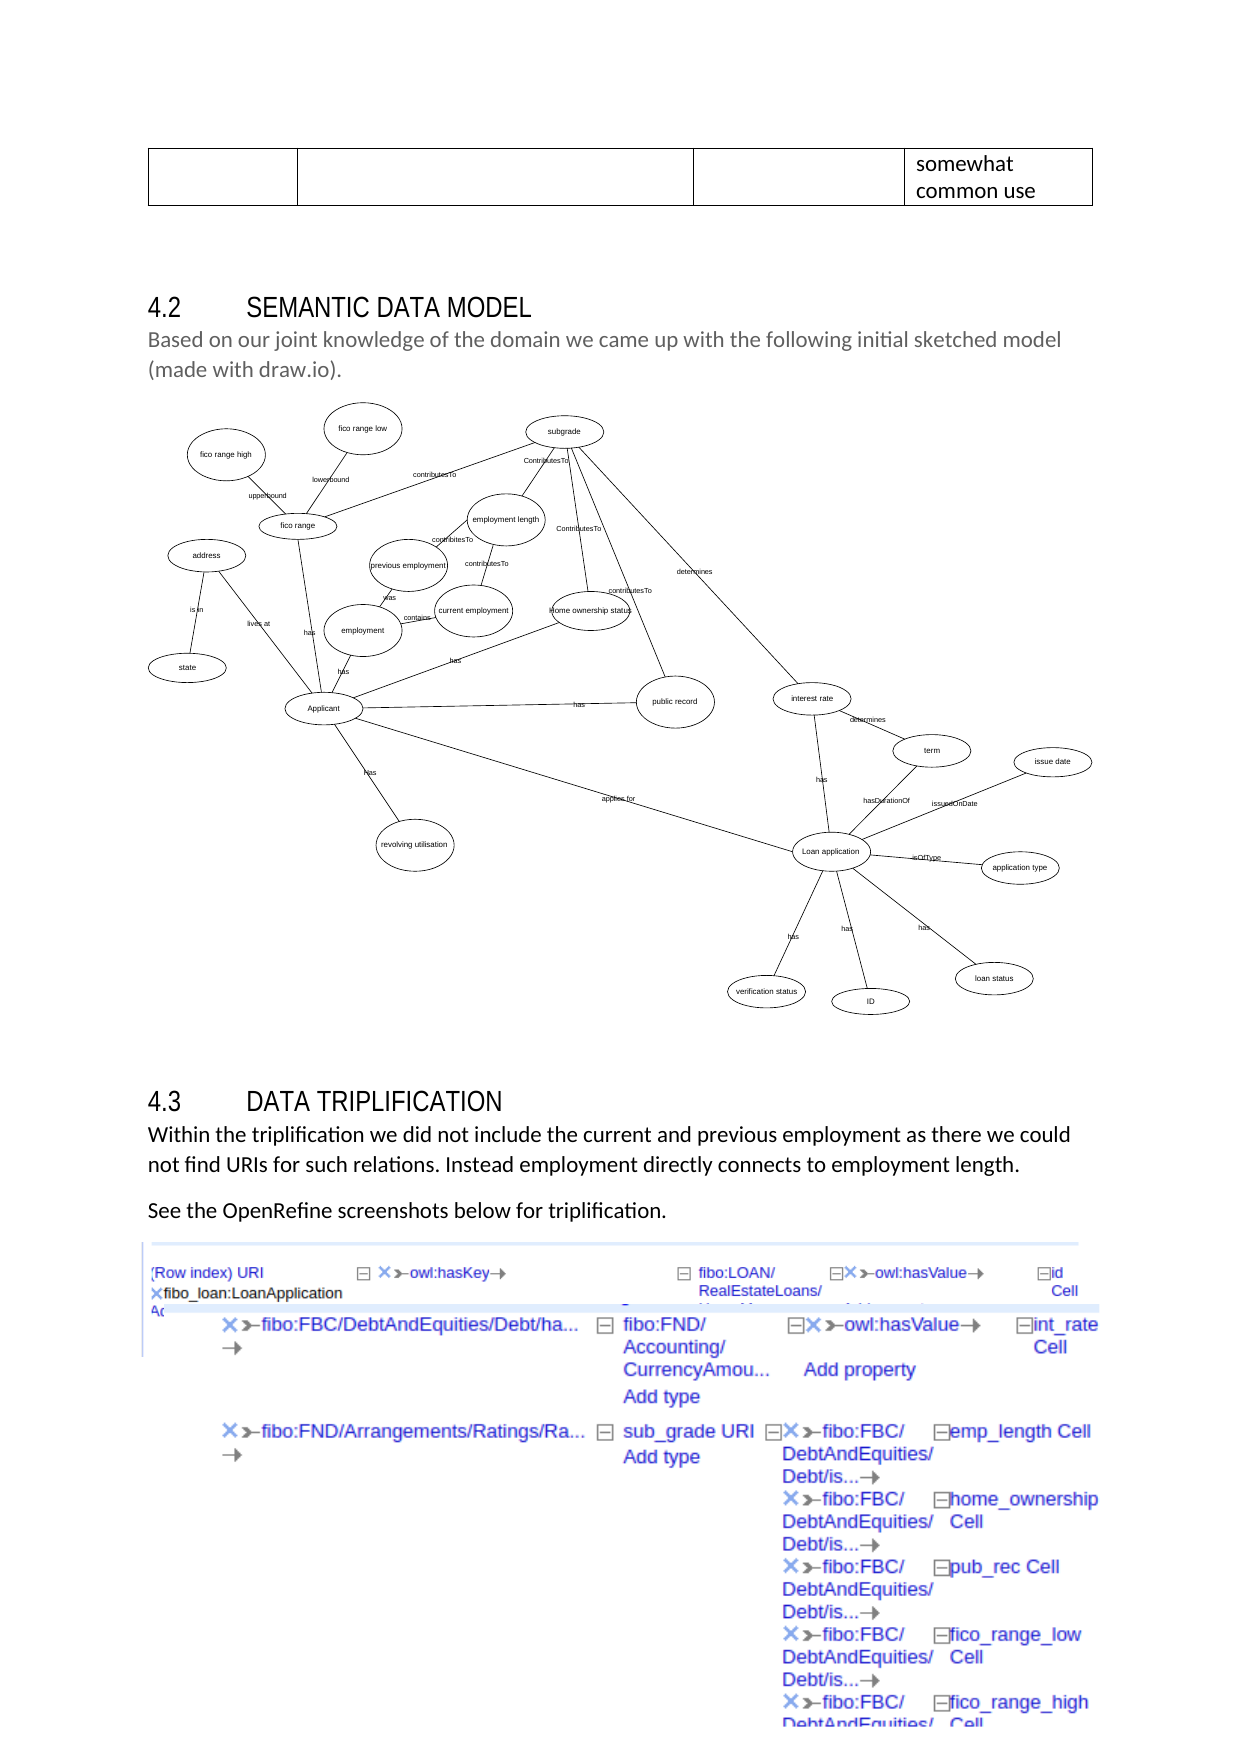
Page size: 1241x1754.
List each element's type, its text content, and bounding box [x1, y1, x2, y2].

text Within the triplification we did not include the current and previous employment as there we could not find URIs for such relations. Instead employment directly connects to employment length. [148, 1120, 1093, 1178]
table_cell [149, 149, 297, 205]
text Based on our joint knowledge of the domain we came up with the following initial sketched model (made with draw.io). [148, 326, 1093, 383]
subtitle Semantic data model [148, 290, 1093, 323]
subtitle Data triplification [148, 1084, 1093, 1118]
text See the OpenRefine screenshots below for triplification. [148, 1197, 1093, 1224]
table_cell [694, 149, 904, 205]
table_cell [298, 149, 693, 205]
table_cell somewhat common use [905, 149, 1092, 205]
